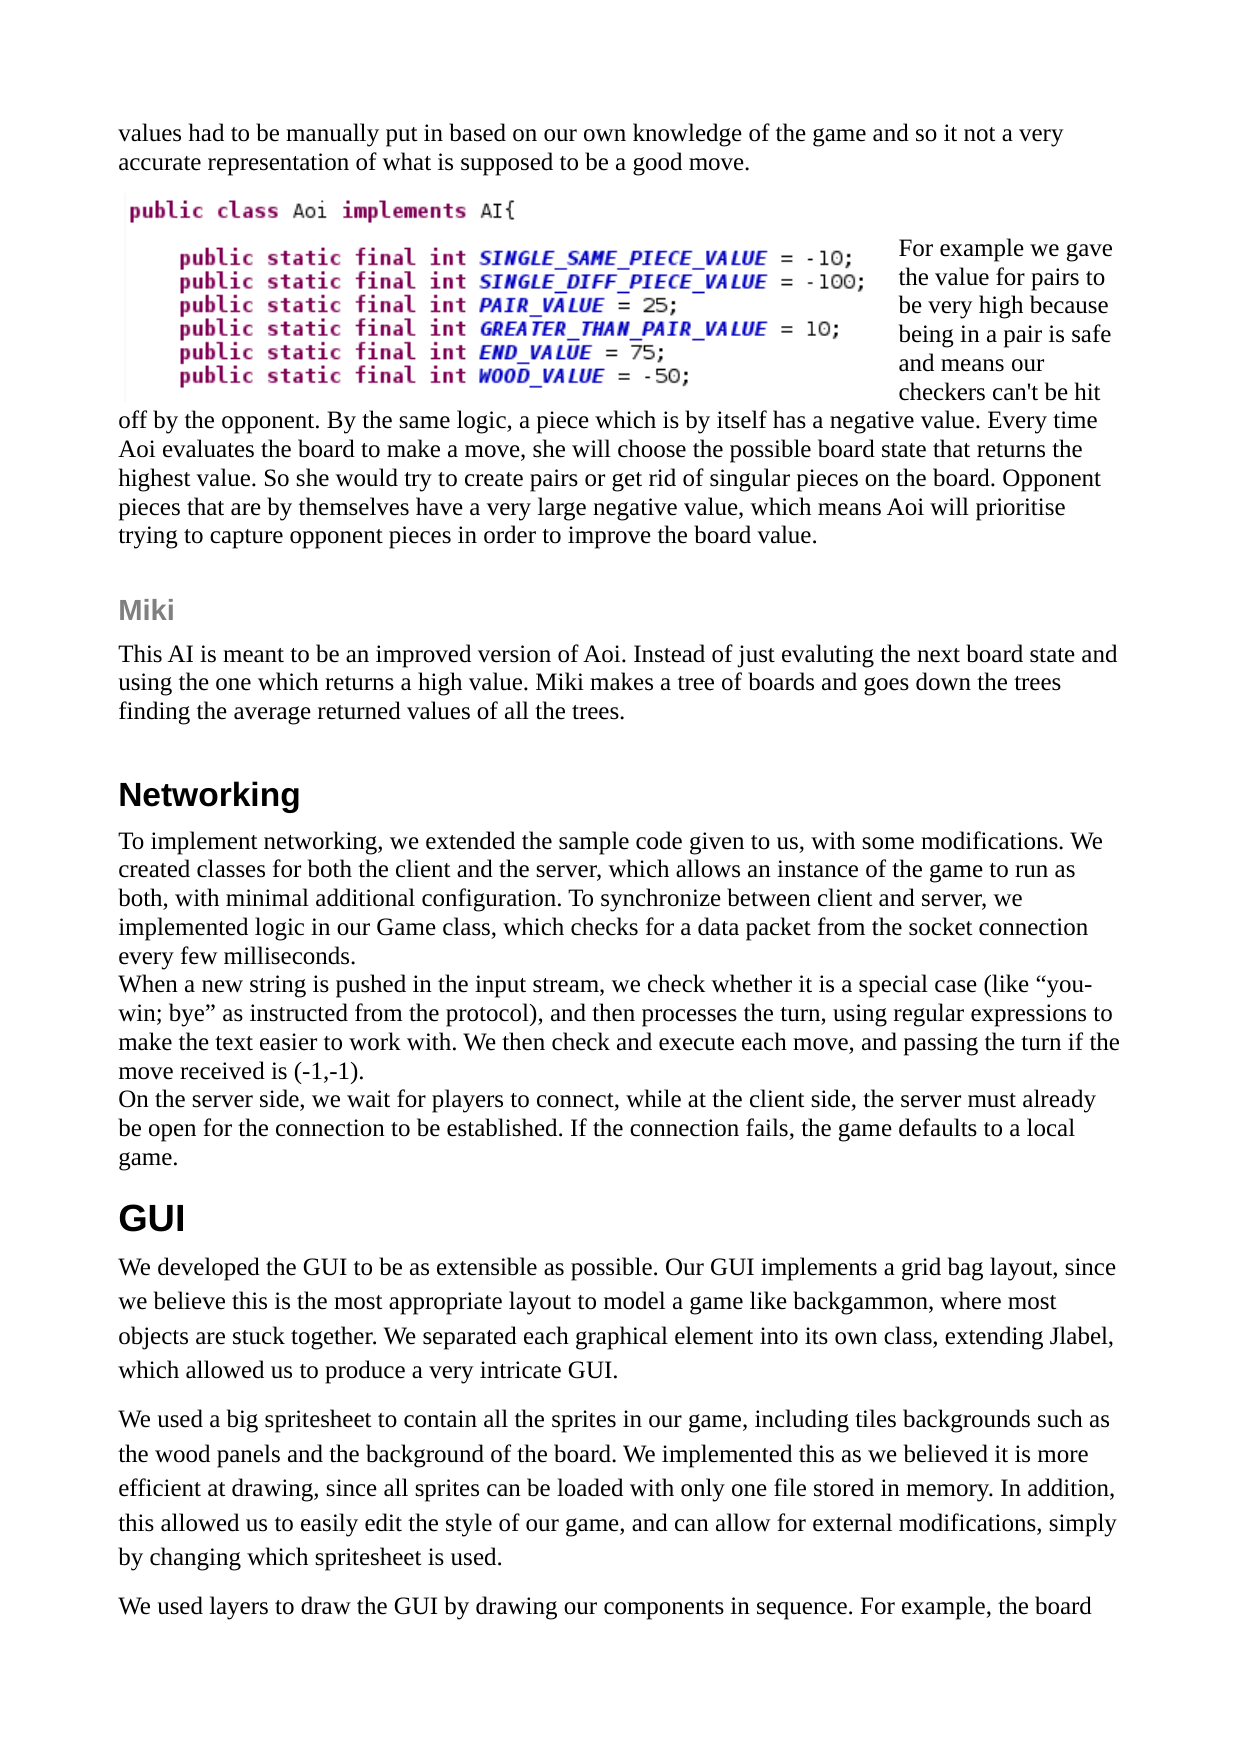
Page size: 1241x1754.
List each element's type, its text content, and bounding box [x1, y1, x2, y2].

subtitle We used layers to draw the GUI by drawing our components in sequence. For example, the board [118, 1591, 1122, 1620]
text For example we gave the value for pairs to be very high because being in a pair is safe and means our checkers can't be hit off by the opponent. By the same logic, a piece which is by itself has a negative value. Every time Aoi evaluates the board to make a move, she will choose the possible board state that returns the highest value. So she would try to create pairs or get rid of singular pieces on the board. Opponent pieces that are by themselves have a very large negative value, which means Aoi will prioritise trying to capture opponent pieces in order to improve the board value. [118, 233, 1122, 549]
picture [123, 193, 899, 402]
subtitle Networking [118, 774, 1122, 813]
text To implement networking, we extended the sample code given to us, with some modifications. We created classes for both the client and the server, which allows an instance of the game to run as both, with minimal additional configuration. To synchronize between client and server, we implemented logic in our Game class, which checks for a data packet from the socket connection every few milliseconds. [118, 826, 1122, 969]
subtitle We used a big spritesheet to contain all the sprites in our game, including tiles backgrounds such as the wood panels and the background of the board. We implemented this as we believed it is more efficient at drawing, since all sprites can be loaded with only one file stored in memory. In addition, this allowed us to easily edit the style of our game, and can allow for external modifications, simply by changing which spritesheet is used. [118, 1404, 1122, 1571]
text When a new string is pushed in the input stream, we check whether it is a special case (like “you-win; bye” as instructed from the protocol), and then processes the turn, using regular expressions to make the text easier to work with. We then check and execute each move, and passing the turn if the move received is (-1,-1). [118, 969, 1122, 1084]
subtitle Miki [118, 593, 1122, 626]
subtitle We developed the GUI to be as extensible as possible. Our GUI implements a grid bag layout, since we believe this is the most appropriate layout to model a game like backgammon, where most objects are stuck together. We separated each graphical element into its own class, extending Jlabel, which allowed us to produce a very intricate GUI. [118, 1252, 1122, 1384]
text values had to be manually put in based on our own knowledge of the game and so it not a very accurate representation of what is supposed to be a good move. [118, 118, 1122, 176]
text On the server side, we wait for players to connect, while at the client side, the server must already be open for the connection to be established. If the connection fails, the game defaults to a local game. [118, 1084, 1122, 1171]
text This AI is meant to be an improved version of Aoi. Instead of just evaluting the next board state and using the one which returns a high value. Miki makes a tree of boards and goes down the trees finding the average returned values of all the trees. [118, 639, 1122, 725]
subtitle GUI [118, 1196, 1122, 1239]
